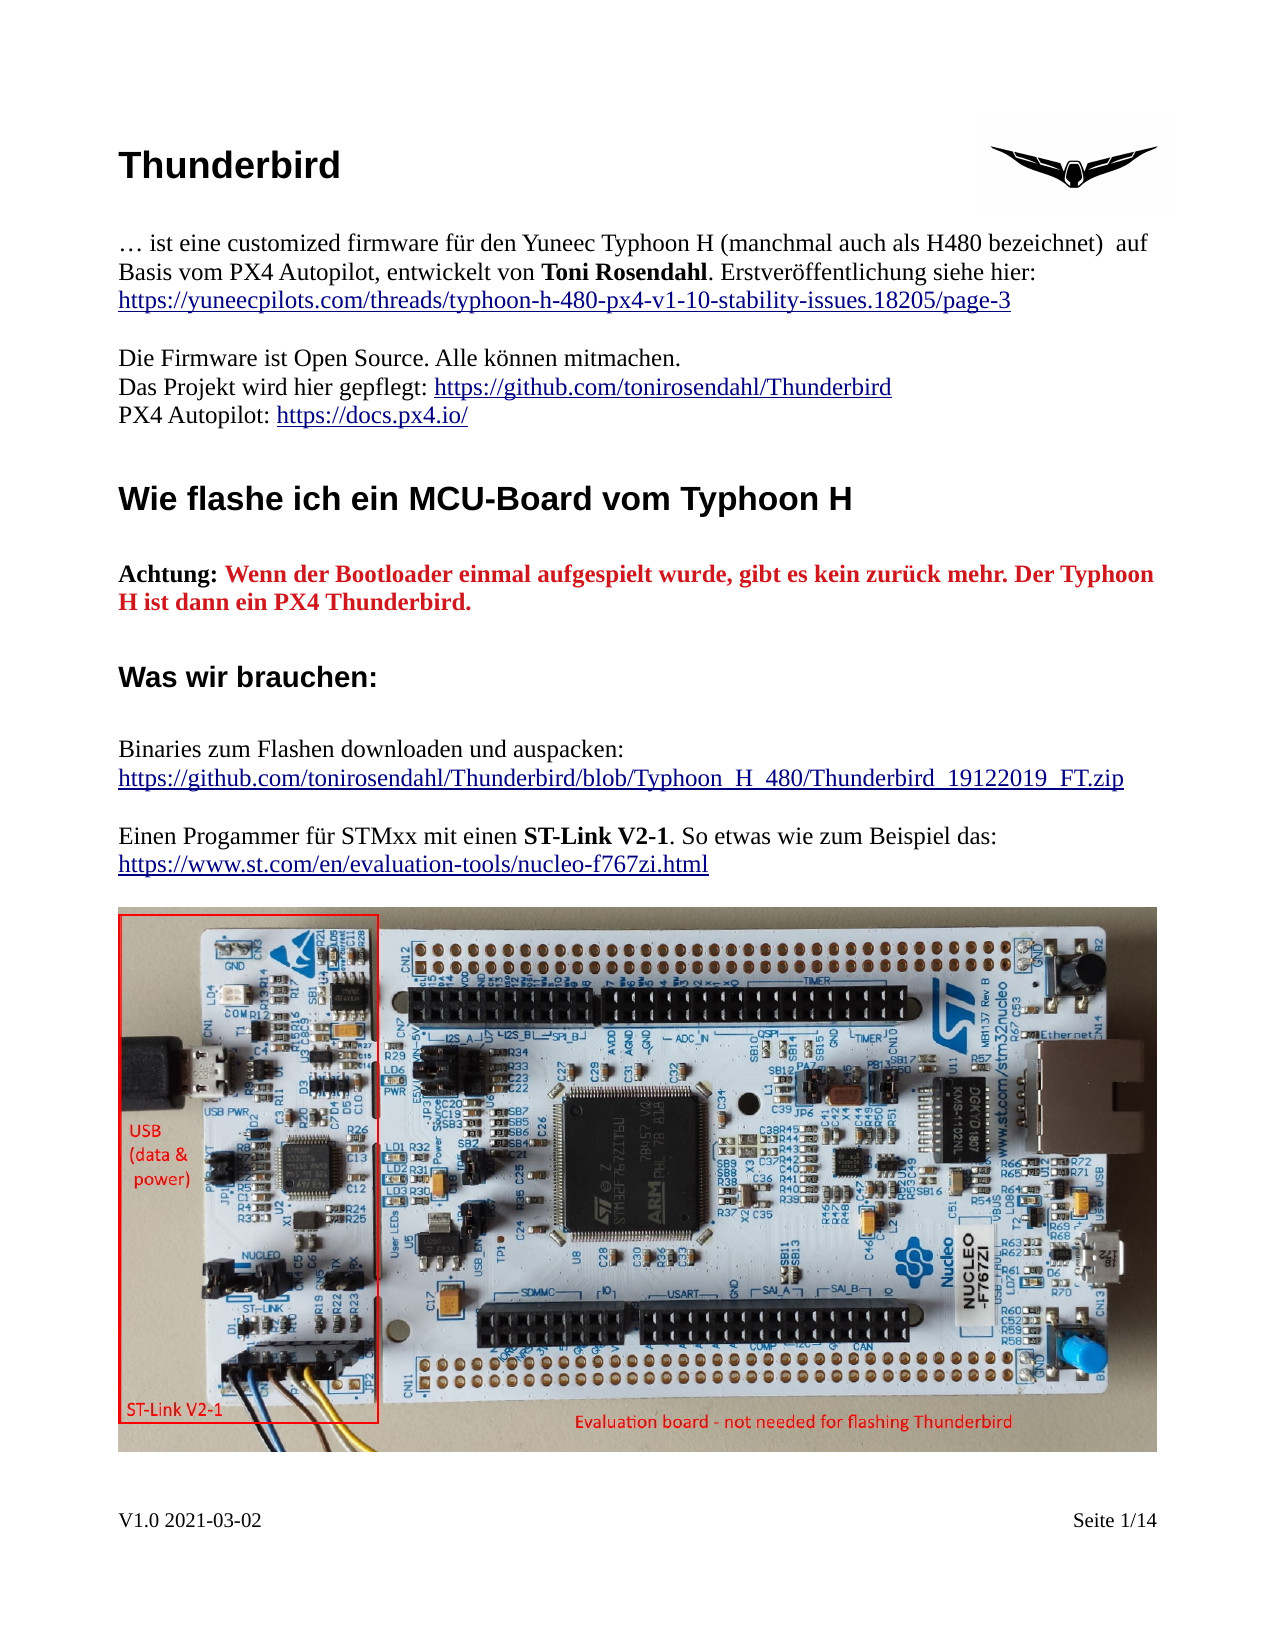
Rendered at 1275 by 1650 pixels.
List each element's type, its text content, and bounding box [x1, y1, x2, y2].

subtitle Was wir brauchen: [118, 659, 1157, 693]
subtitle Wie flashe ich ein MCU-Board vom Typhoon H [118, 479, 1157, 517]
text Die Firmware ist Open Source. Alle können mitmachen. [118, 343, 1157, 372]
text Das Projekt wird hier gepflegt: https://github.com/tonirosendahl/Thunderbird [118, 372, 1157, 401]
text Einen Progammer für STMxx mit einen ST-Link V2-1. So etwas wie zum Beispiel das: [118, 821, 1157, 849]
text PX4 Autopilot: https://docs.px4.io/ [118, 401, 1157, 429]
picture [118, 907, 1157, 1452]
picture [976, 118, 1172, 216]
text … ist eine customized firmware für den Yuneec Typhoon H (manchmal auch als H480 bezeichnet) auf Basis vom PX4 Autopilot, entwickelt von Toni Rosendahl. Erstveröffentlichung siehe hier: [118, 228, 1157, 286]
text Achtung: Wenn der Bootloader einmal aufgespielt wurde, gibt es kein zurück mehr. Der Typhoon H ist dann ein PX4 Thunderbird. [118, 559, 1157, 616]
text https://yuneecpilots.com/threads/typhoon-h-480-px4-v1-10-stability-issues.18205/page-3 [118, 286, 1157, 314]
text Binaries zum Flashen downloaden und auspacken: [118, 734, 1157, 763]
text https://github.com/tonirosendahl/Thunderbird/blob/Typhoon_H_480/Thunderbird_19122019_FT.zip [118, 763, 1157, 792]
text https://www.st.com/en/evaluation-tools/nucleo-f767zi.html [118, 849, 1157, 878]
subtitle Thunderbird [118, 143, 976, 187]
